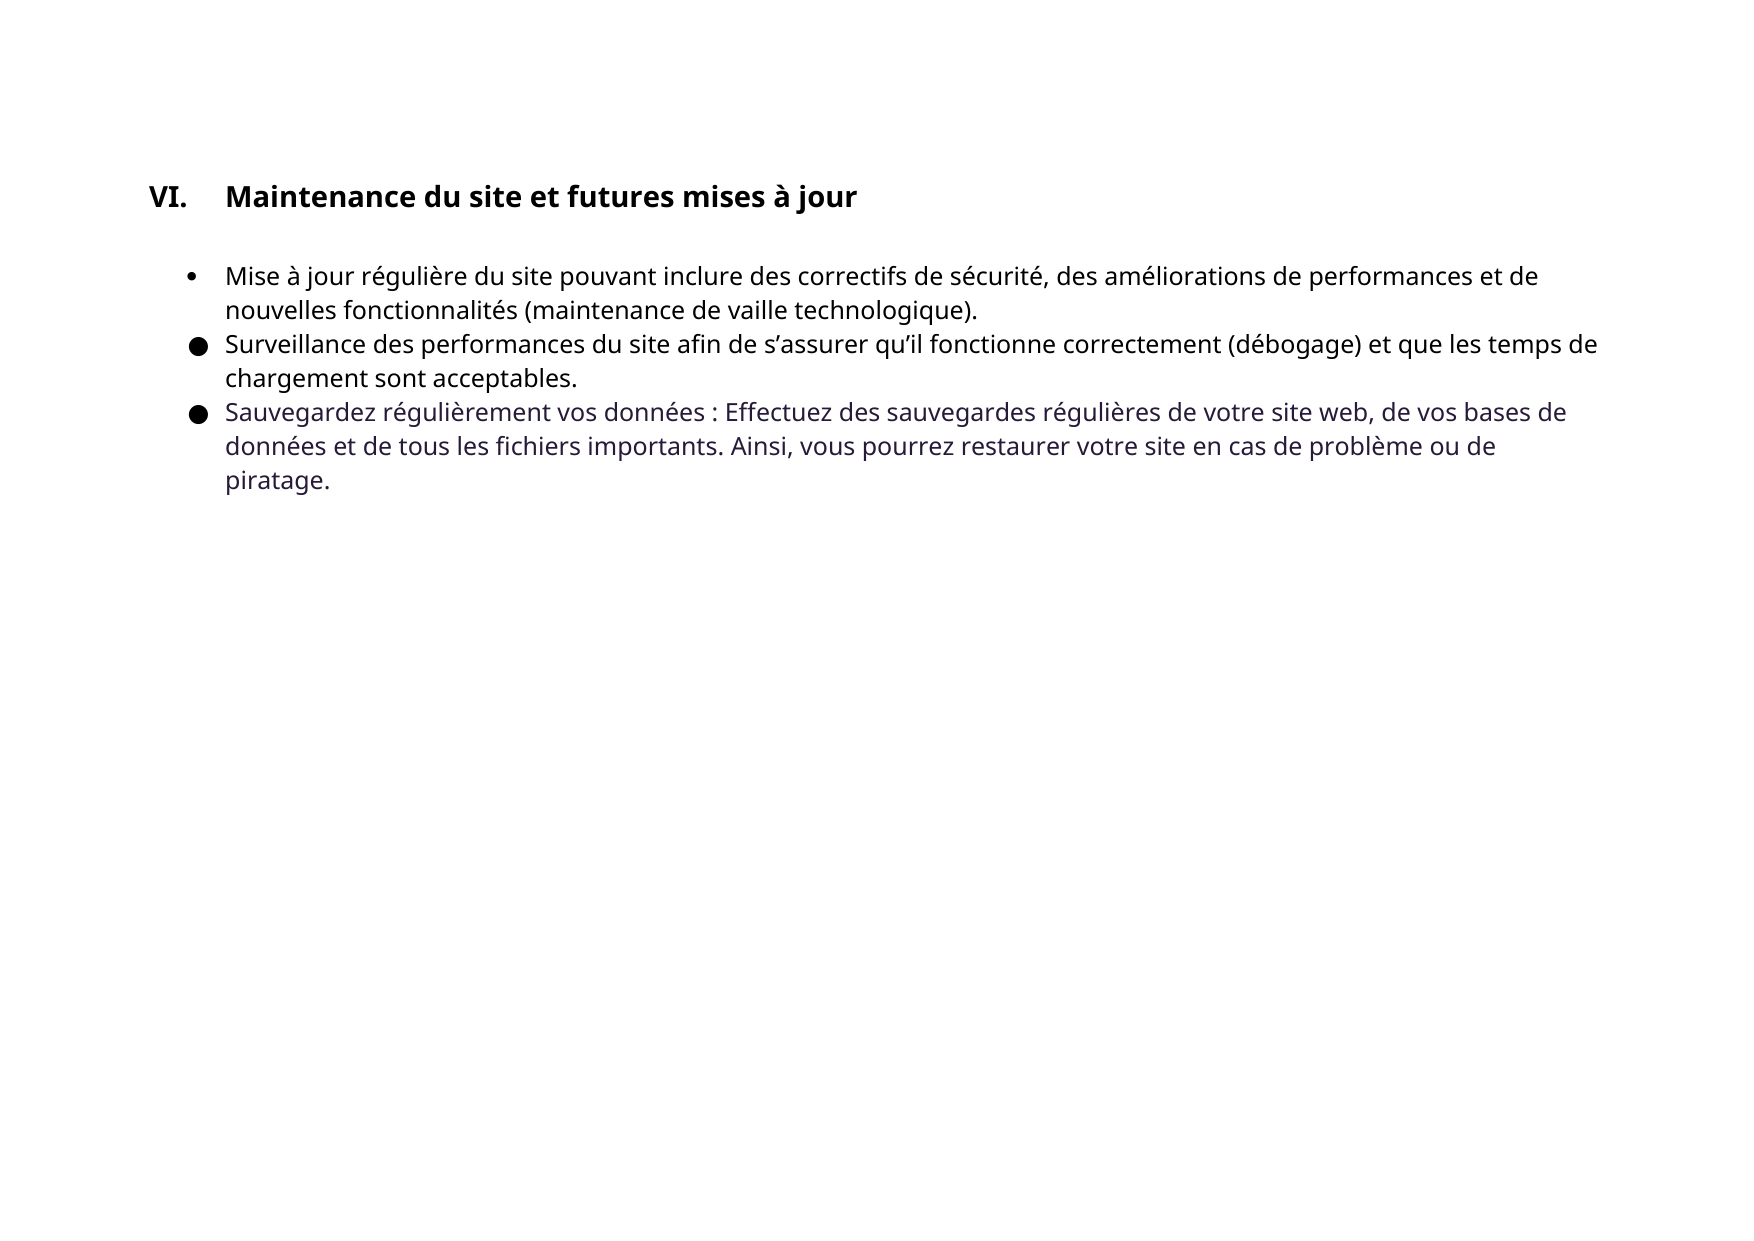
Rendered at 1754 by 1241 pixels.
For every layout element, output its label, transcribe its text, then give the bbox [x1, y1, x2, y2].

list Maintenance du site et futures mises à jour [187, 176, 1604, 259]
list Mise à jour régulière du site pouvant inclure des correctifs de sécurité, des améliorations de performances et de nouvelles fonctionnalités (maintenance de vaille technologique). [187, 259, 1604, 327]
list Surveillance des performances du site afin de s’assurer qu’il fonctionne correctement (débogage) et que les temps de chargement sont acceptables. [187, 327, 1604, 395]
list Sauvegardez régulièrement vos données : Effectuez des sauvegardes régulières de votre site web, de vos bases de données et de tous les fichiers importants. Ainsi, vous pourrez restaurer votre site en cas de problème ou de piratage. [187, 395, 1604, 497]
